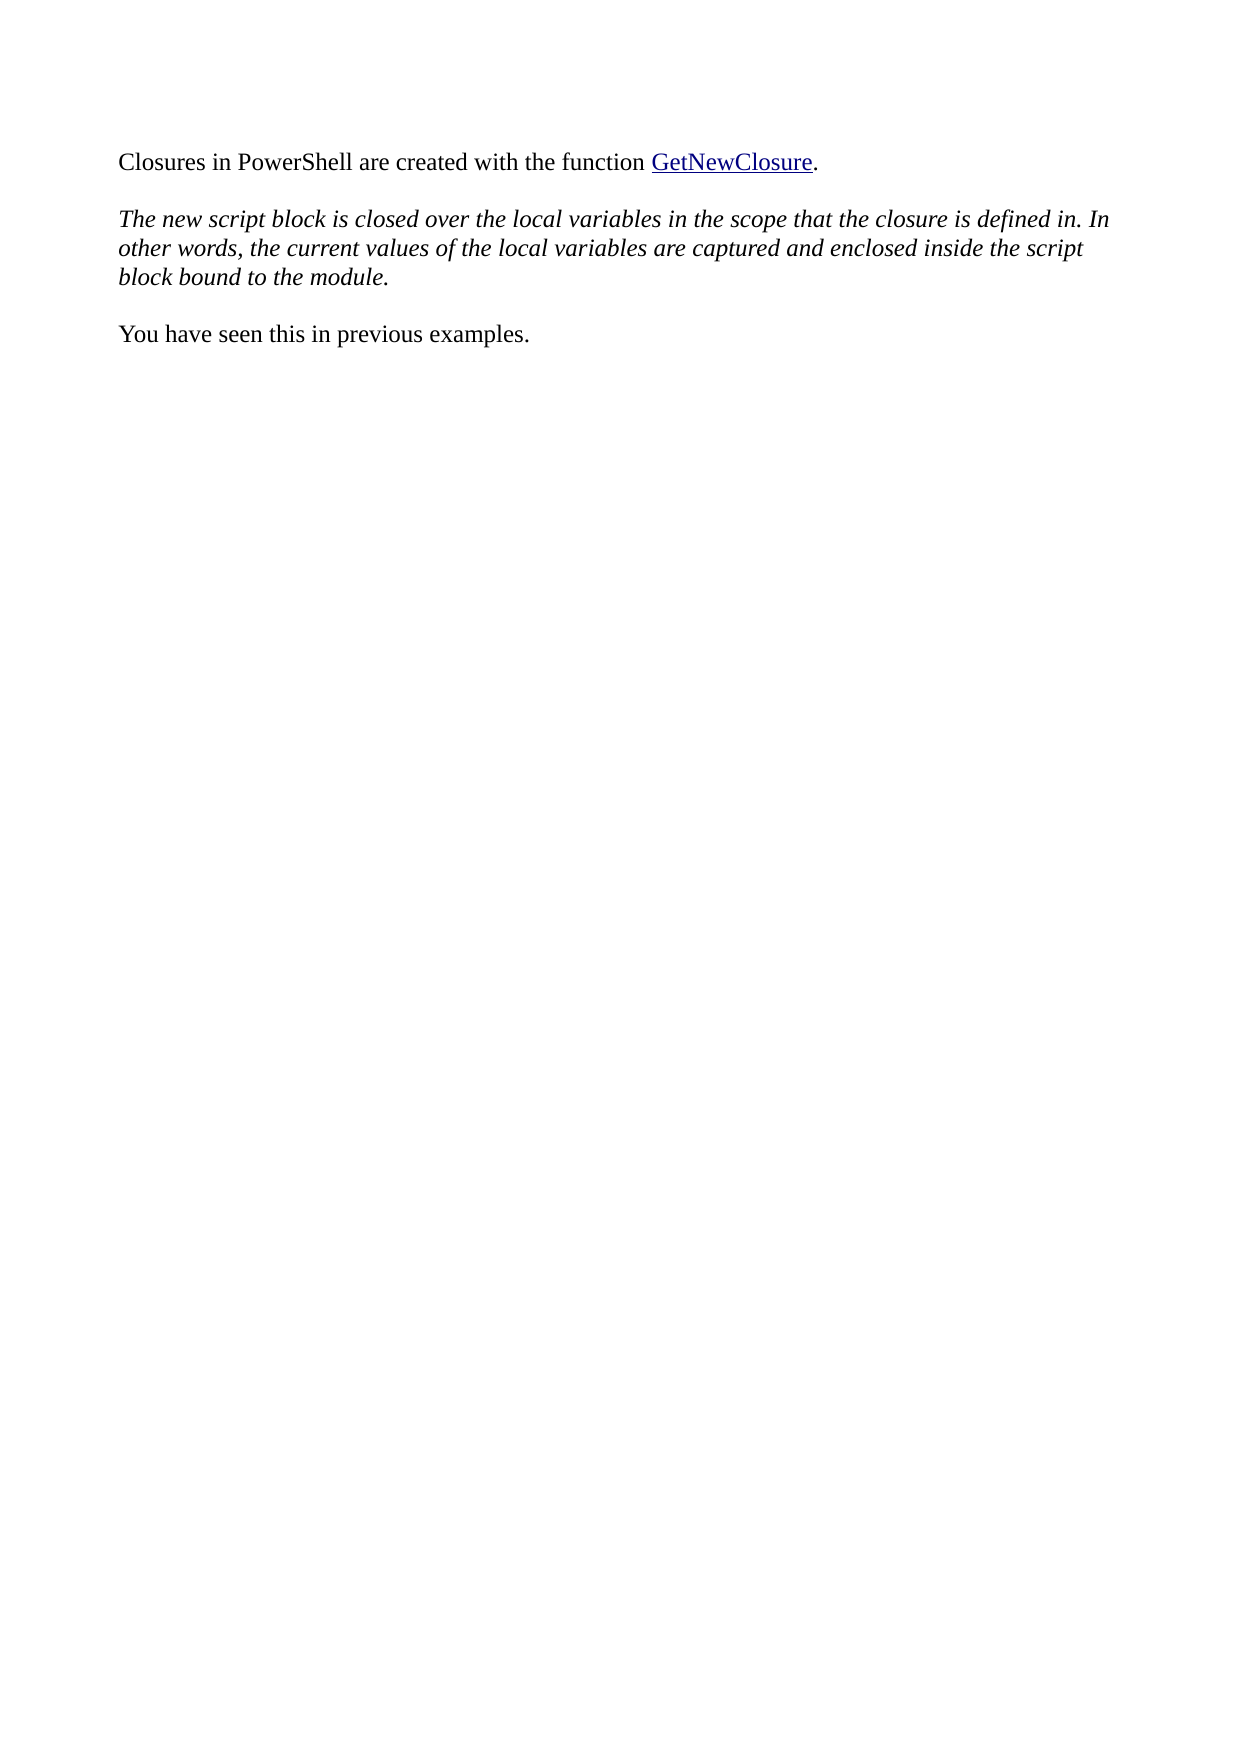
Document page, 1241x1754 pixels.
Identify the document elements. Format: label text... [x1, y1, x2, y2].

text The new script block is closed over the local variables in the scope that the closure is defined in. In other words, the current values of the local variables are captured and enclosed inside the script block bound to the module. [118, 204, 1122, 291]
text Closures in PowerShell are created with the function GetNewClosure. [118, 147, 1122, 176]
text You have seen this in previous examples. [118, 319, 1122, 348]
